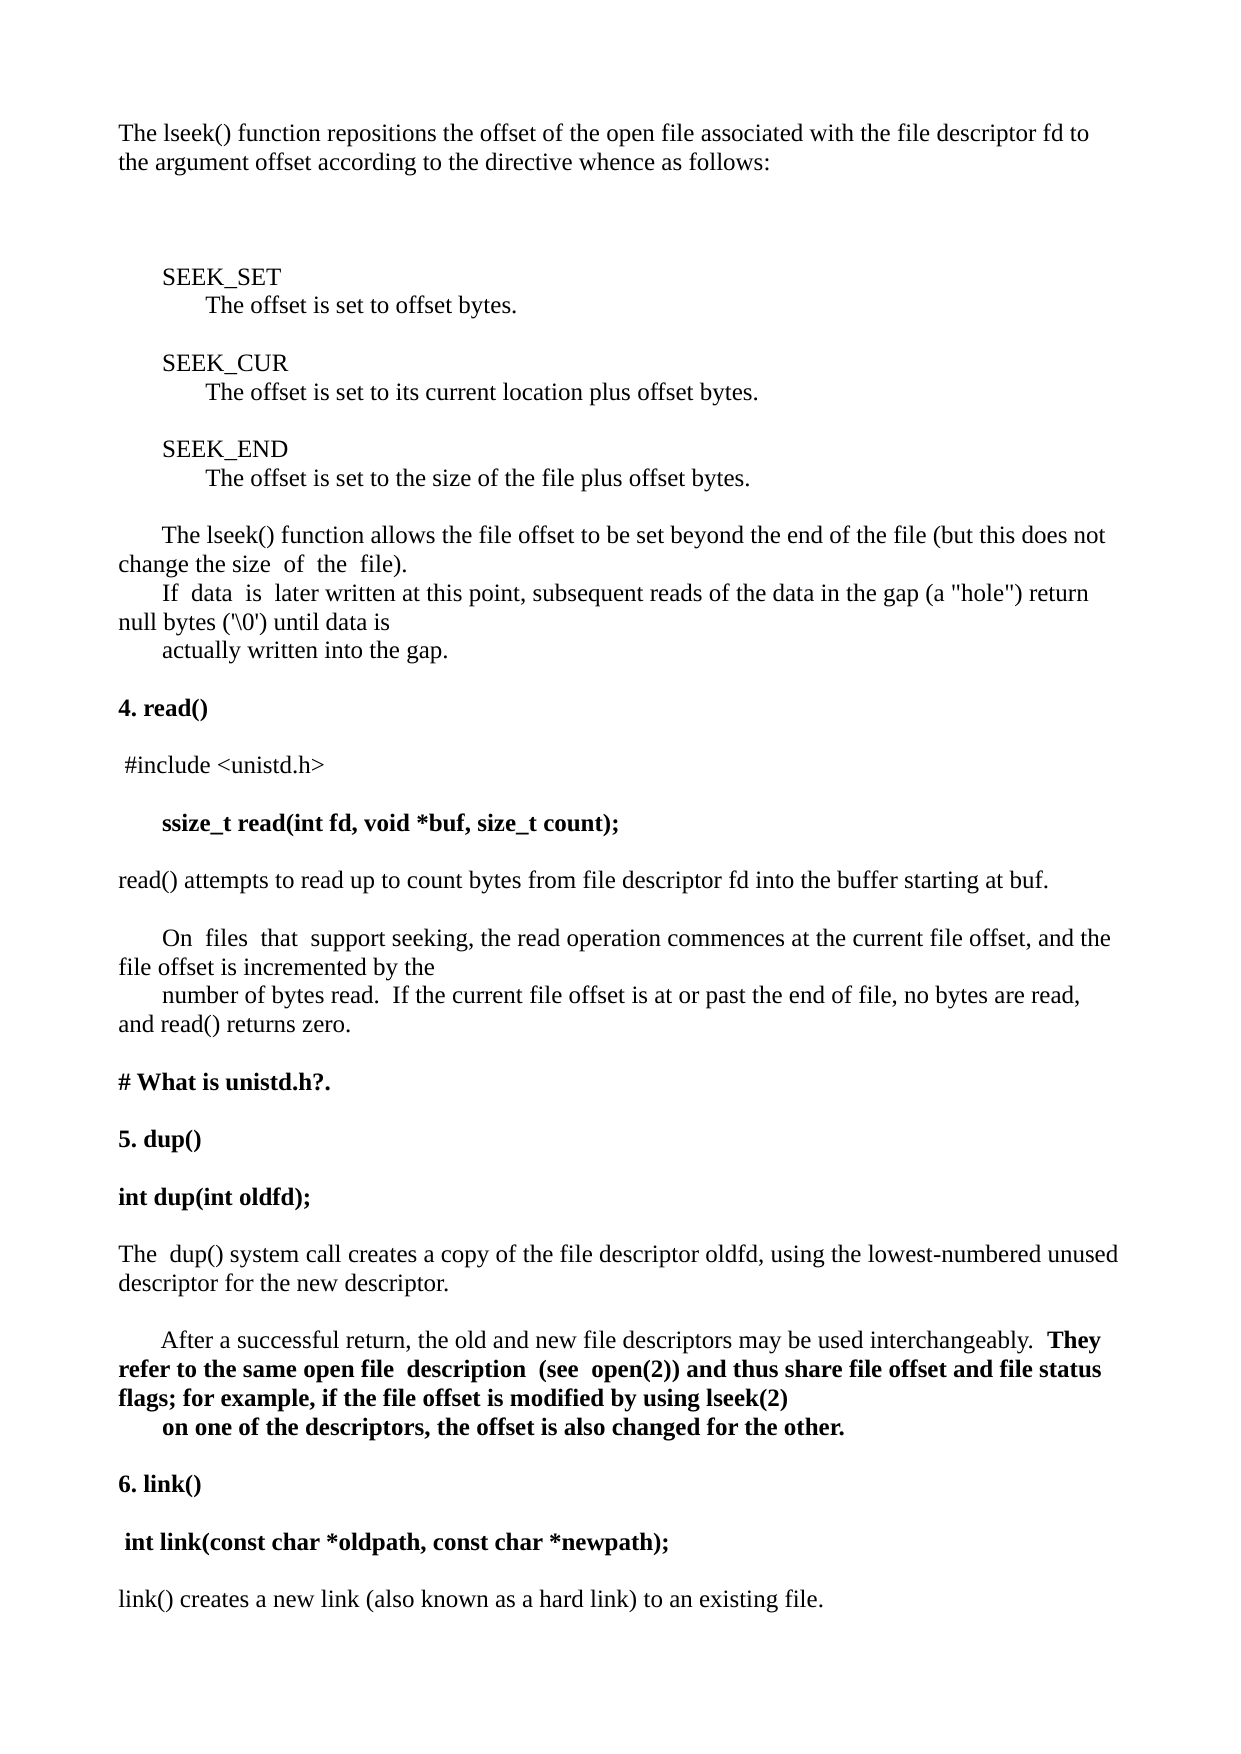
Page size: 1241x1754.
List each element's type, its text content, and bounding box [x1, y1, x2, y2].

text After a successful return, the old and new file descriptors may be used interchangeably. They refer to the same open file description (see open(2)) and thus share file offset and file status flags; for example, if the file offset is modified by using lseek(2) [118, 1326, 1122, 1412]
text 4. read() [118, 693, 1122, 722]
text 6. link() [118, 1469, 1122, 1498]
text SEEK_SET [118, 262, 1122, 291]
text int dup(int oldfd); [118, 1182, 1122, 1211]
text on one of the descriptors, the offset is also changed for the other. [118, 1412, 1122, 1441]
text The lseek() function allows the file offset to be set beyond the end of the file (but this does not change the size of the file). [118, 521, 1122, 578]
text number of bytes read. If the current file offset is at or past the end of file, no bytes are read, and read() returns zero. [118, 981, 1122, 1038]
text 5. dup() [118, 1124, 1122, 1153]
text SEEK_CUR [118, 348, 1122, 377]
text The offset is set to its current location plus offset bytes. [118, 377, 1122, 406]
text The dup() system call creates a copy of the file descriptor oldfd, using the lowest-numbered unused descriptor for the new descriptor. [118, 1239, 1122, 1297]
text int link(const char *oldpath, const char *newpath); [118, 1527, 1122, 1556]
text #include <unistd.h> [118, 751, 1122, 779]
text # What is unistd.h?. [118, 1067, 1122, 1096]
text On files that support seeking, the read operation commences at the current file offset, and the file offset is incremented by the [118, 923, 1122, 981]
text ssize_t read(int fd, void *buf, size_t count); [118, 808, 1122, 837]
text read() attempts to read up to count bytes from file descriptor fd into the buffer starting at buf. [118, 866, 1122, 894]
text The lseek() function repositions the offset of the open file associated with the file descriptor fd to the argument offset according to the directive whence as follows: [118, 118, 1122, 176]
text actually written into the gap. [118, 636, 1122, 664]
text link() creates a new link (also known as a hard link) to an existing file. [118, 1584, 1122, 1613]
text The offset is set to offset bytes. [118, 291, 1122, 319]
text If data is later written at this point, subsequent reads of the data in the gap (a "hole") return null bytes ('\0') until data is [118, 578, 1122, 636]
text SEEK_END [118, 434, 1122, 463]
text The offset is set to the size of the file plus offset bytes. [118, 463, 1122, 492]
